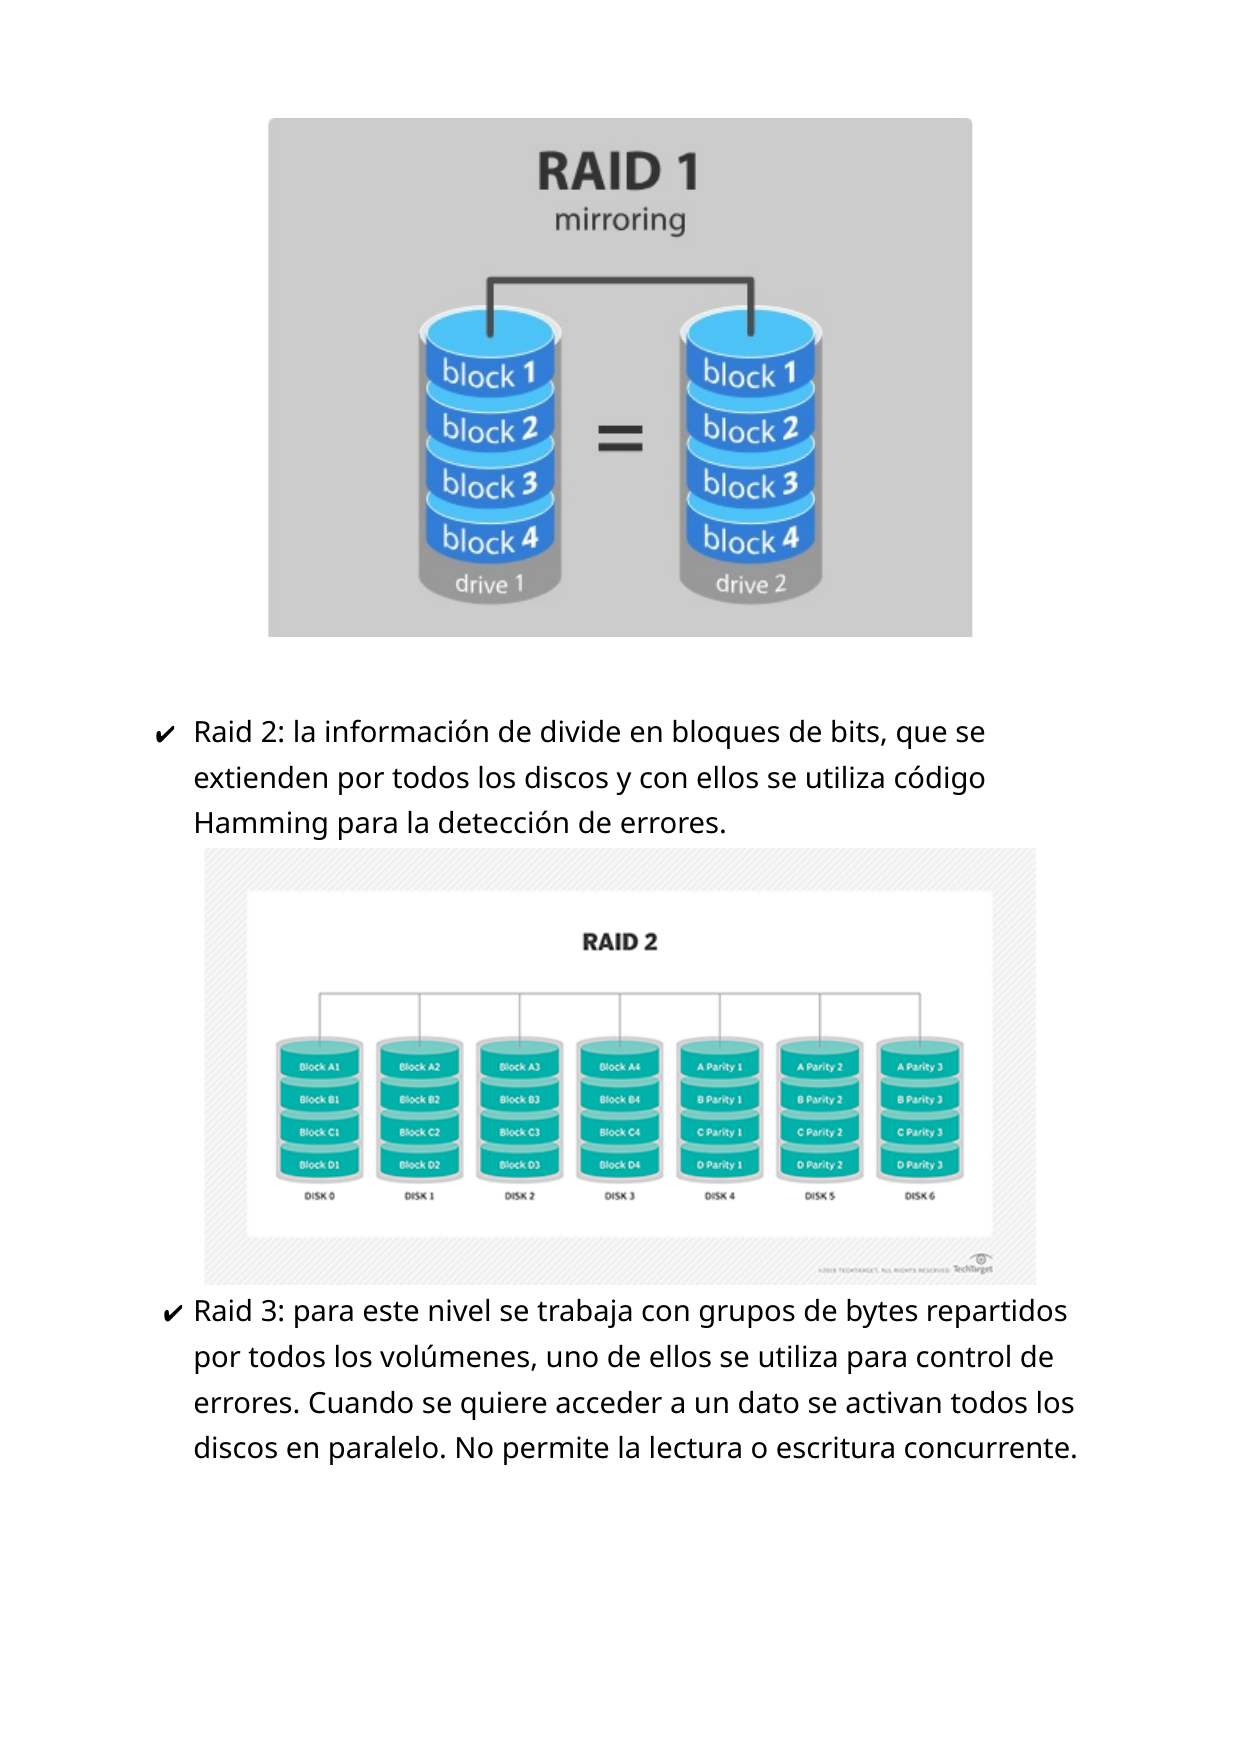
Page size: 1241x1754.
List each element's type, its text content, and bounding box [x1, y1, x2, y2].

picture [204, 848, 1036, 1285]
list Raid 2: la información de divide en bloques de bits, que se extienden por todos los discos y con ellos se utiliza código Hamming para la detección de errores. [156, 711, 1122, 842]
picture [267, 118, 973, 637]
list Raid 3: para este nivel se trabaja con grupos de bytes repartidos por todos los volúmenes, uno de ellos se utiliza para control de errores. Cuando se quiere acceder a un dato se activan todos los discos en paralelo. No permite la lectura o escritura concurrente. [164, 1291, 1122, 1467]
